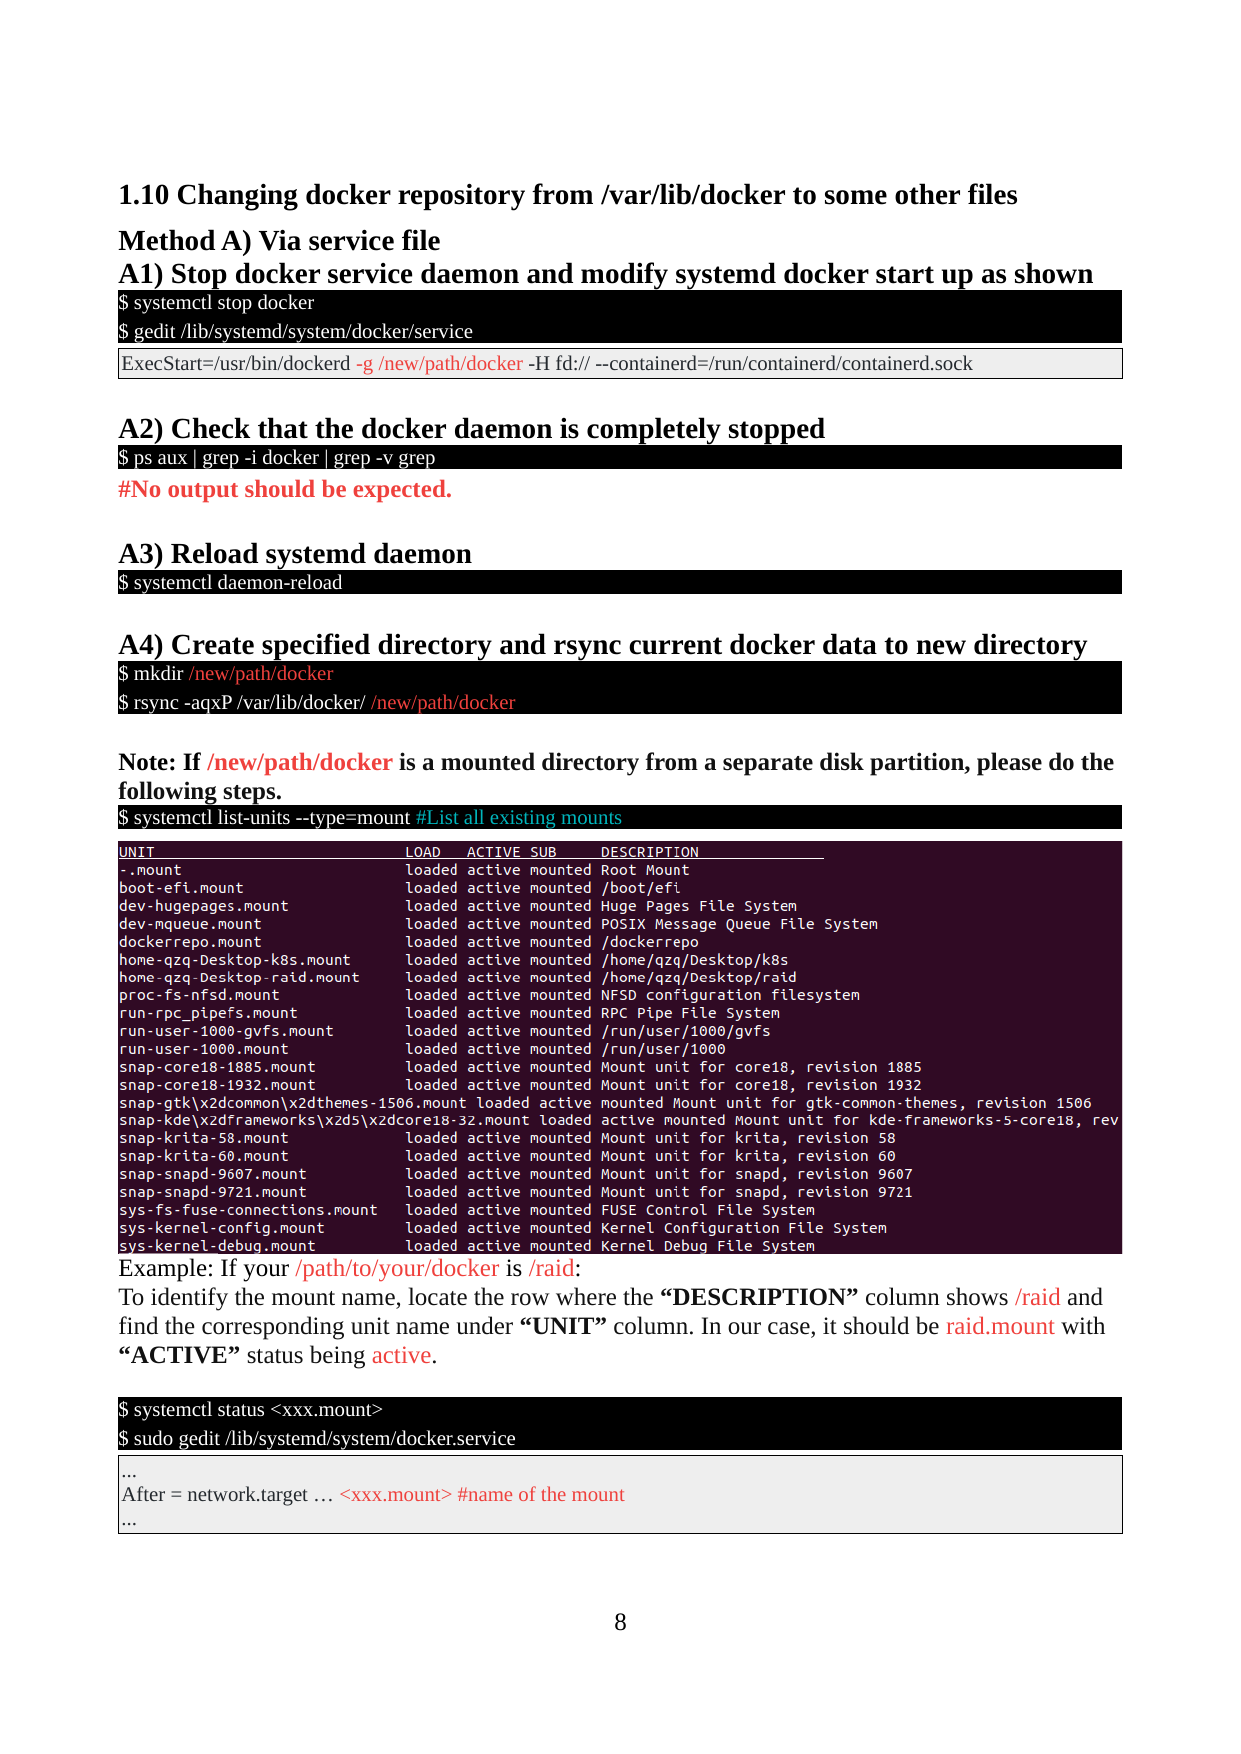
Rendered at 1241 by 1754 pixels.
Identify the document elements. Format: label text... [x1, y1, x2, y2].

text [118, 834, 1122, 841]
text $ systemctl daemon-reload [118, 570, 1122, 594]
text A3) Reload systemd daemon [118, 536, 1122, 570]
text ExecStart=/usr/bin/dockerd -g /new/path/docker -H fd:// --containerd=/run/containerd/containerd.sock [119, 349, 1122, 378]
text After = network.target … <xxx.mount> #name of the mount [119, 1479, 1122, 1503]
text $ systemctl stop docker [118, 290, 1122, 314]
text $ systemctl status <xxx.mount> [118, 1397, 1122, 1421]
text Note: If /new/path/docker is a mounted directory from a separate disk partition, please do the following steps. [118, 747, 1122, 805]
text $ ps aux | grep -i docker | grep -v grep [118, 445, 1122, 469]
text $ mkdir /new/path/docker [118, 661, 1122, 685]
text ... [119, 1503, 1122, 1533]
text ... [119, 1456, 1122, 1479]
text $ gedit /lib/systemd/system/docker/service [118, 319, 1122, 343]
picture [118, 841, 1123, 1254]
text Method A) Via service file [118, 223, 1122, 256]
text A1) Stop docker service daemon and modify systemd docker start up as shown [118, 256, 1122, 290]
text #No output should be expected. [118, 474, 1122, 503]
text $ sudo gedit /lib/systemd/system/docker.service [118, 1426, 1122, 1450]
text A2) Check that the docker daemon is completely stopped [118, 412, 1122, 445]
text $ systemctl list-units --type=mount #List all existing mounts [118, 805, 1122, 829]
text To identify the mount name, locate the row where the “DESCRIPTION” column shows /raid and find the corresponding unit name under “UNIT” column. In our case, it should be raid.mount with “ACTIVE” status being active. [118, 1282, 1122, 1368]
text A4) Create specified directory and rsync current docker data to new directory [118, 627, 1122, 661]
subtitle 1.10 Changing docker repository from /var/lib/docker to some other files [118, 177, 1122, 210]
text Example: If your /path/to/your/docker is /raid: [118, 1254, 1122, 1282]
text $ rsync -aqxP /var/lib/docker/ /new/path/docker [118, 690, 1122, 714]
